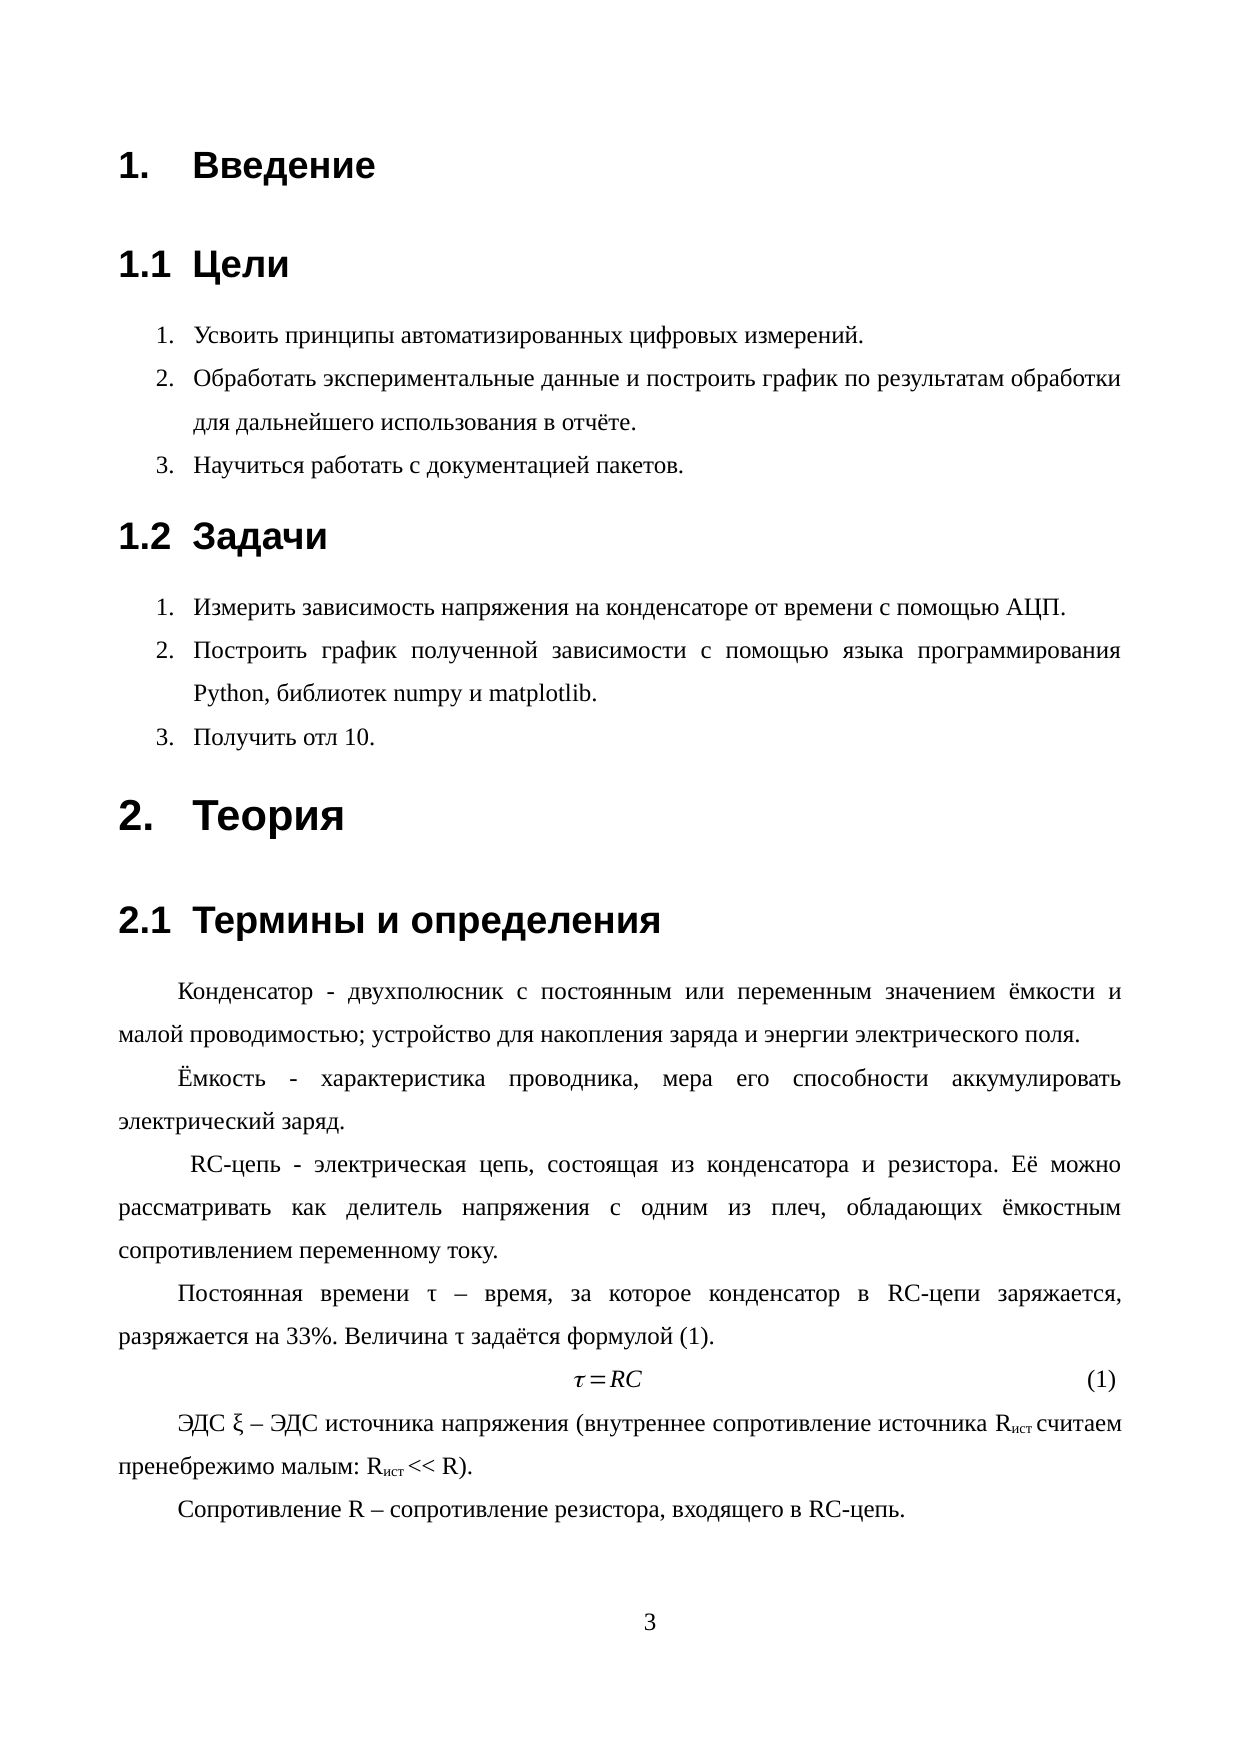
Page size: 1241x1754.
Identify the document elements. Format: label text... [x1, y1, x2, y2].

list Усвоить принципы автоматизированных цифровых измерений. [156, 320, 1122, 349]
text RC-цепь - электрическая цепь, состоящая из конденсатора и резистора. Её можно рассматривать как делитель напряжения с одним из плеч, обладающих ёмкостным сопротивлением переменному току. [118, 1149, 1122, 1264]
list Получить отл 10. [156, 722, 1122, 750]
subtitle Задачи [118, 514, 1122, 558]
list Измерить зависимость напряжения на конденсаторе от времени с помощью АЦП. [156, 592, 1122, 621]
text Постоянная времени τ – время, за которое конденсатор в RC-цепи заряжается, разряжается на 33%. Величина τ задаётся формулой (1). [118, 1278, 1122, 1350]
text Ёмкость - характеристика проводника, мера его способности аккумулировать электрический заряд. [118, 1063, 1122, 1134]
list Построить график полученной зависимости с помощью языка программирования Python, библиотек numpy и matplotlib. [156, 635, 1122, 707]
subtitle Термины и определения [118, 898, 1122, 942]
text (1) [118, 1364, 1122, 1393]
text Сопротивление R – сопротивление резистора, входящего в RC-цепь. [118, 1494, 1122, 1523]
list Обработать экспериментальные данные и построить график по результатам обработки для дальнейшего использования в отчёте. [156, 363, 1122, 435]
subtitle Теория [118, 790, 1122, 840]
text ЭДС ξ – ЭДС источника напряжения (внутреннее сопротивление источника Rист считаем пренебрежимо малым: Rист << R). [118, 1408, 1122, 1479]
text Конденсатор - двухполюсник с постоянным или переменным значением ёмкости и малой проводимостью; устройство для накопления заряда и энергии электрического поля. [118, 976, 1122, 1048]
subtitle Цели [118, 242, 1122, 286]
subtitle Введение [118, 143, 1122, 187]
list Научиться работать с документацией пакетов. [156, 450, 1122, 478]
